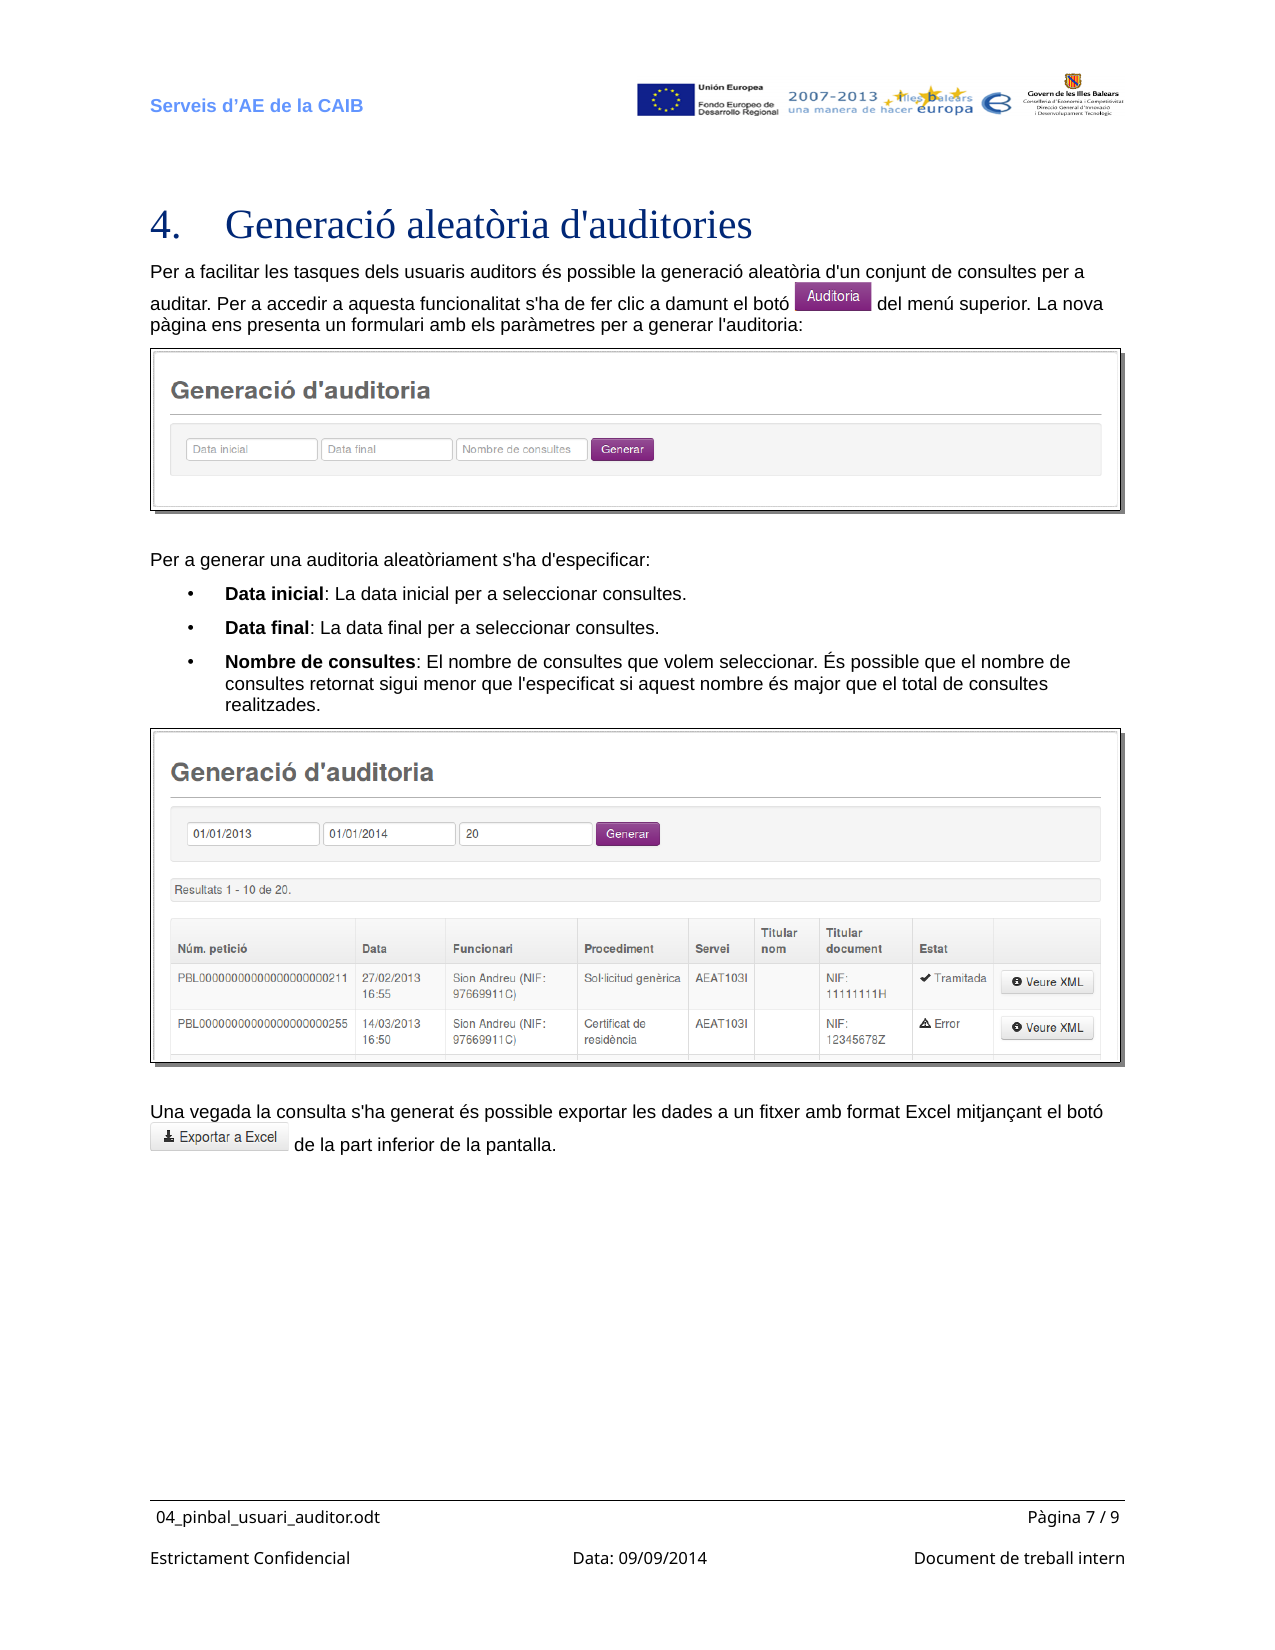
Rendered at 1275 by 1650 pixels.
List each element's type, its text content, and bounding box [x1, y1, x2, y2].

list Data inicial: La data inicial per a seleccionar consultes. [187, 583, 1125, 604]
picture [153, 731, 1118, 1060]
text Una vegada la consulta s'ha generat és possible exportar les dades a un fitxer amb format Excel mitjançant el botó de la part inferior de la pantalla. [150, 1101, 1125, 1155]
picture [150, 1122, 289, 1151]
text Per a generar una auditoria aleatòriament s'ha d'especificar: [150, 549, 1125, 570]
text Per a facilitar les tasques dels usuaris auditors és possible la generació aleatòria d'un conjunt de consultes per a auditar. Per a accedir a aquesta funcionalitat s'ha de fer clic a damunt el botó del menú superior. La nova pàgina ens presenta un formulari amb els paràmetres per a generar l'auditoria: [150, 260, 1125, 336]
list Nombre de consultes: El nombre de consultes que volem seleccionar. És possible que el nombre de consultes retornat sigui menor que l'especificat si aquest nombre és major que el total de consultes realitzades. [187, 651, 1125, 716]
list Data final: La data final per a seleccionar consultes. [187, 617, 1125, 638]
picture [636, 73, 1125, 116]
picture [153, 351, 1118, 507]
subtitle Generació aleatòria d'auditories [150, 200, 1125, 248]
picture [794, 282, 872, 311]
